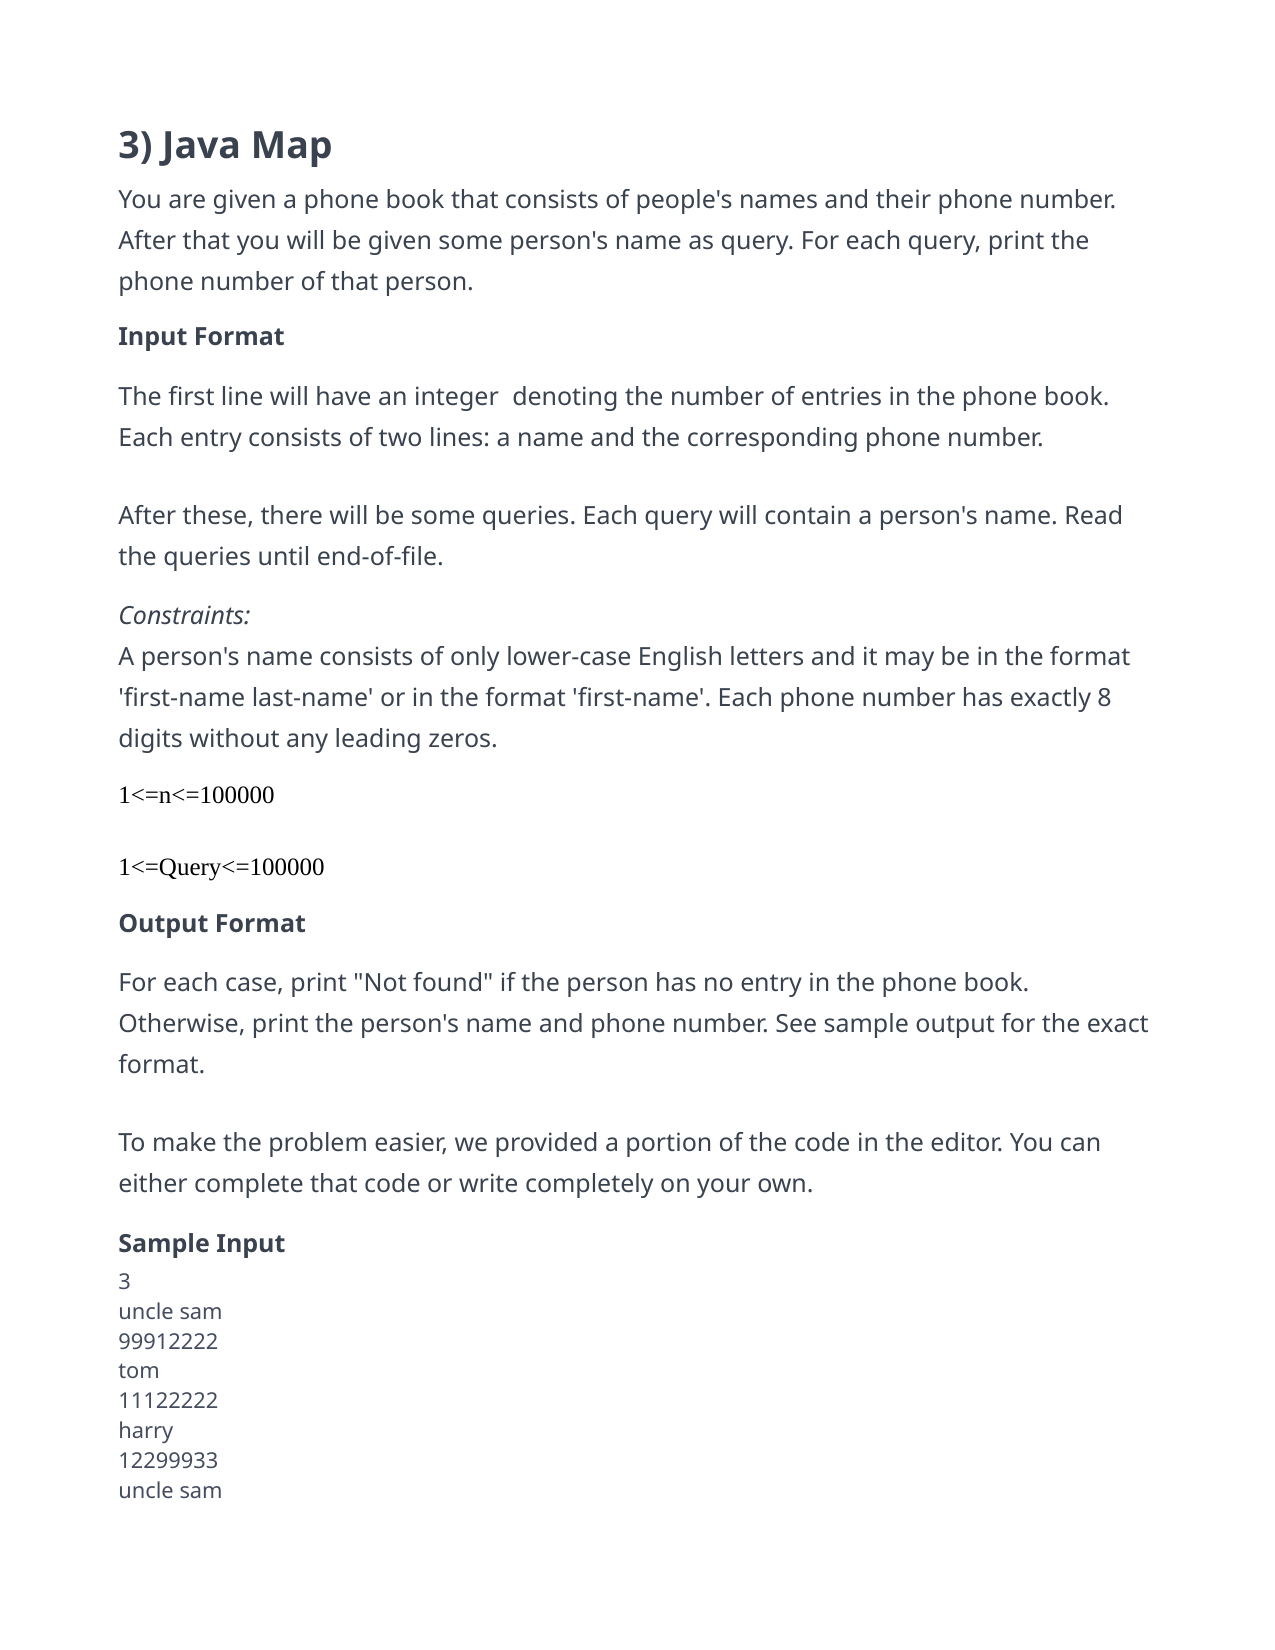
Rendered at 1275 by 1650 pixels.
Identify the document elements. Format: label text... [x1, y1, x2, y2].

subtitle 3) Java Map [118, 118, 1157, 169]
text 1<=n<=100000 [118, 780, 1157, 809]
text The first line will have an integer denoting the number of entries in the phone book. Each entry consists of two lines: a name and the corresponding phone number. [118, 378, 1157, 453]
text You are given a phone book that consists of people's names and their phone number. After that you will be given some person's name as query. For each query, print the phone number of that person. [118, 182, 1157, 297]
text 11122222 [118, 1385, 1157, 1415]
text Input Format [118, 319, 1157, 353]
text 3 [118, 1266, 1157, 1296]
text harry [118, 1415, 1157, 1445]
text Output Format [118, 905, 1157, 939]
text tom [118, 1355, 1157, 1385]
text 12299933 [118, 1445, 1157, 1474]
text 99912222 [118, 1326, 1157, 1355]
text To make the problem easier, we provided a portion of the code in the editor. You can either complete that code or write completely on your own. [118, 1125, 1157, 1200]
text Constraints: A person's name consists of only lower-case English letters and it may be in the format 'first-name last-name' or in the format 'first-name'. Each phone number has exactly 8 digits without any leading zeros. [118, 598, 1157, 754]
text uncle sam [118, 1474, 1157, 1504]
text After these, there will be some queries. Each query will contain a person's name. Read the queries until end-of-file. [118, 497, 1157, 572]
text For each case, print "Not found" if the person has no entry in the phone book. Otherwise, print the person's name and phone number. See sample output for the exact format. [118, 965, 1157, 1081]
text uncle sam [118, 1296, 1157, 1326]
text 1<=Query<=100000 [118, 852, 1157, 881]
text Sample Input [118, 1225, 1157, 1259]
